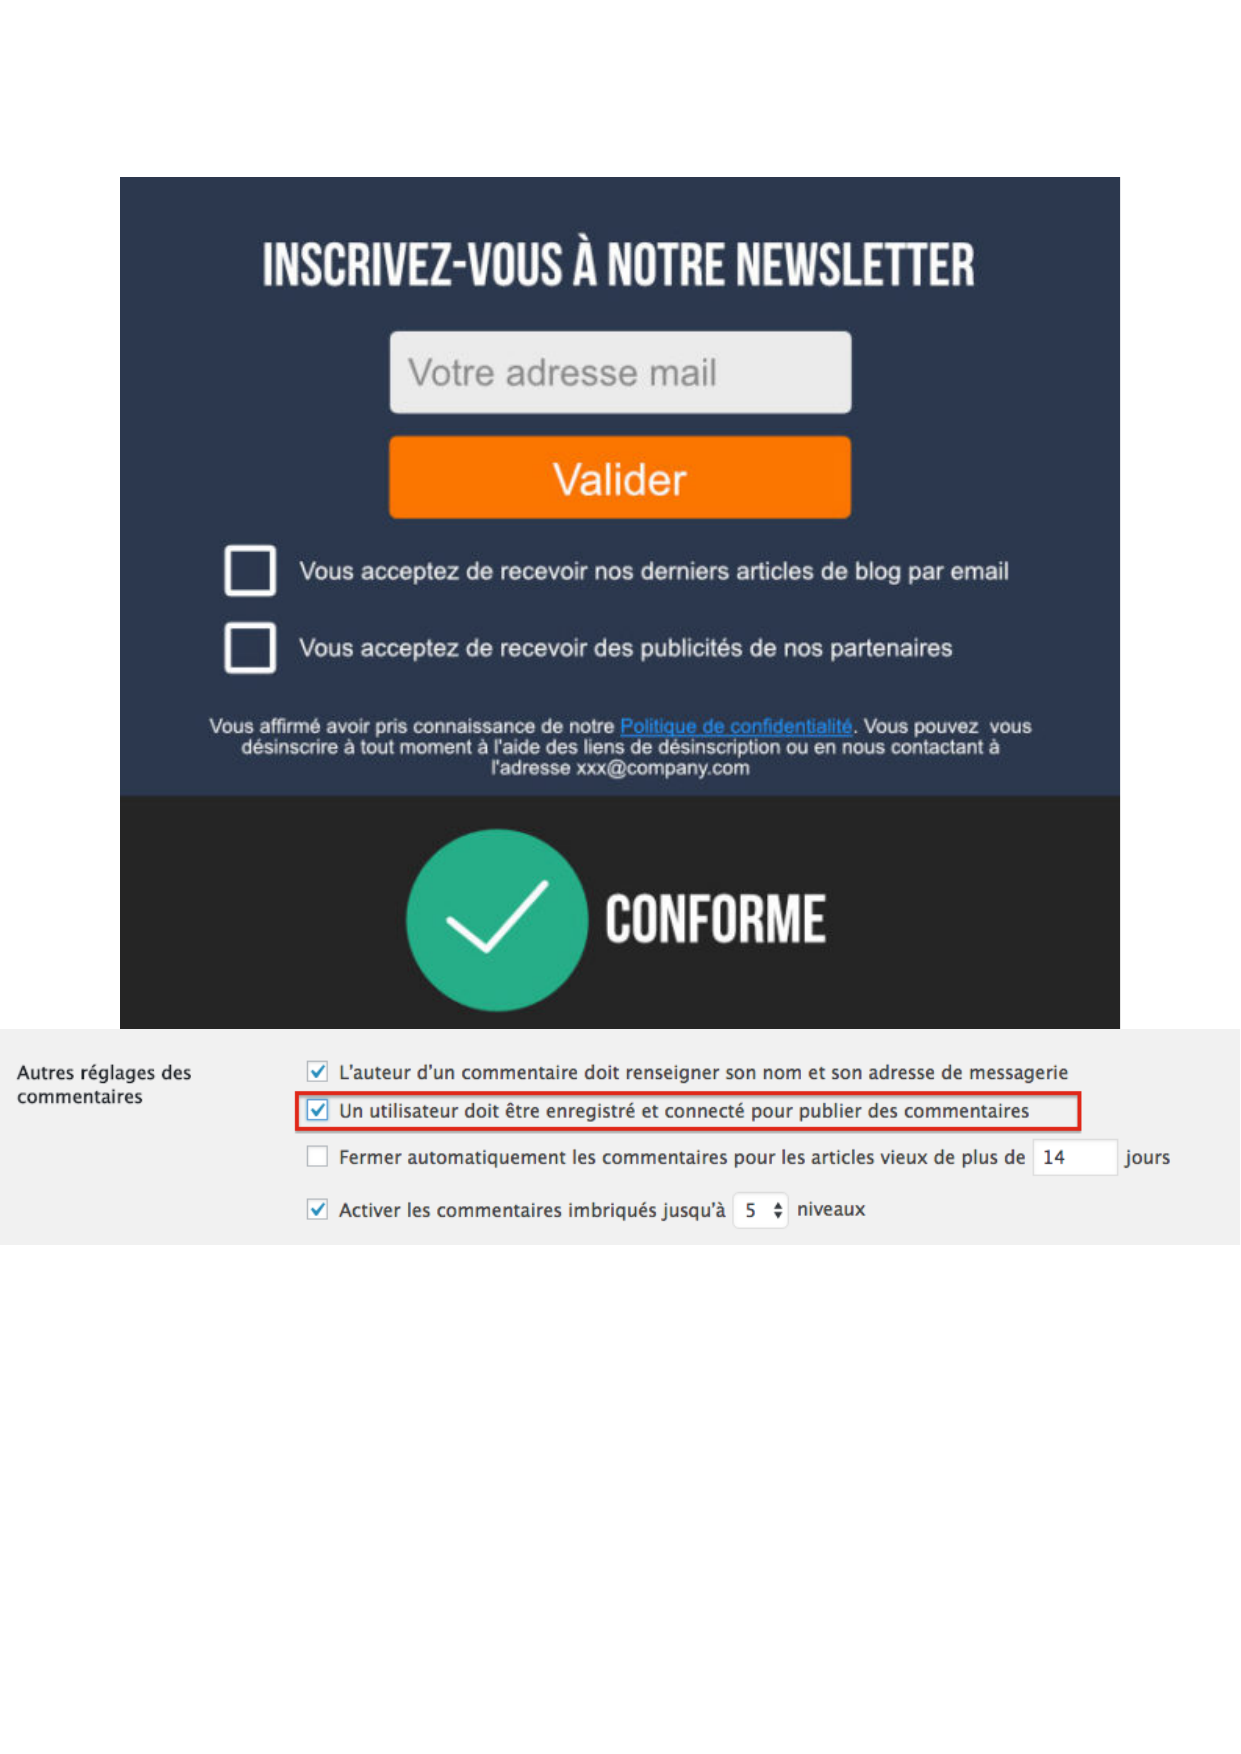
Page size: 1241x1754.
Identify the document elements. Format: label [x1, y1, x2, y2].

picture [0, 177, 1241, 1245]
